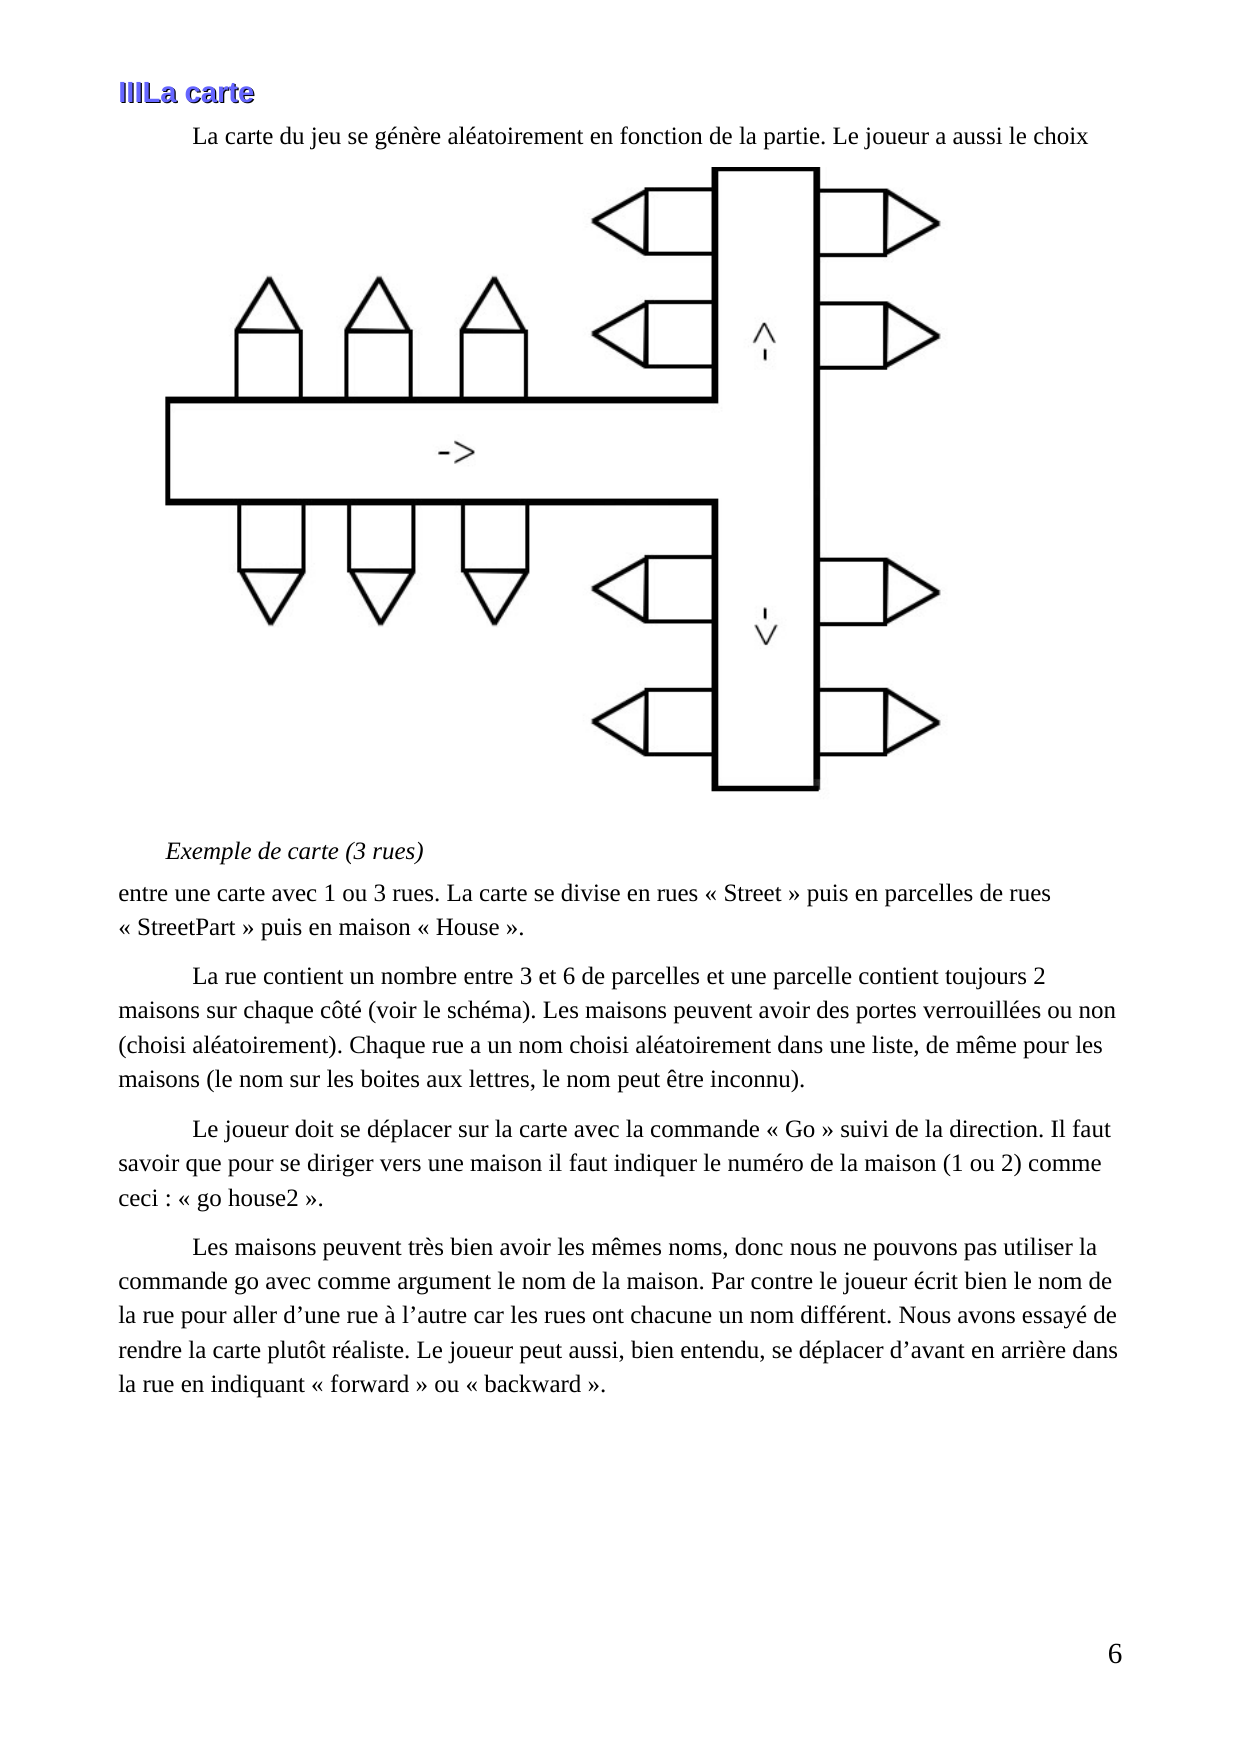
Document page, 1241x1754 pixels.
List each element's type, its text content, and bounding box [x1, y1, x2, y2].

text Les maisons peuvent très bien avoir les mêmes noms, donc nous ne pouvons pas utiliser la commande go avec comme argument le nom de la maison. Par contre le joueur écrit bien le nom de la rue pour aller d’une rue à l’autre car les rues ont chacune un nom différent. Nous avons essayé de rendre la carte plutôt réaliste. Le joueur peut aussi, bien entendu, se déplacer d’avant en arrière dans la rue en indiquant « forward » ou « backward ». [118, 1232, 1122, 1398]
text Le joueur doit se déplacer sur la carte avec la commande « Go » suivi de la direction. Il faut savoir que pour se diriger vers une maison il faut indiquer le numéro de la maison (1 ou 2) comme ceci : « go house2 ». [118, 1114, 1122, 1211]
text La carte du jeu se génère aléatoirement en fonction de la partie. Le joueur a aussi le choix entre une carte avec 1 ou 3 rues. La carte se divise en rues « Street » puis en parcelles de rues « StreetPart » puis en maison « House ». [118, 121, 1122, 941]
subtitle [165, 865, 1169, 878]
subtitle [165, 154, 1169, 167]
text La rue contient un nombre entre 3 et 6 de parcelles et une parcelle contient toujours 2 maisons sur chaque côté (voir le schéma). Les maisons peuvent avoir des portes verrouillées ou non (choisi aléatoirement). Chaque rue a un nom choisi aléatoirement dans une liste, de même pour les maisons (le nom sur les boites aux lettres, le nom peut être inconnu). [118, 961, 1122, 1093]
text Exemple de carte (3 rues) [165, 167, 1169, 865]
subtitle La carte [118, 75, 1122, 108]
